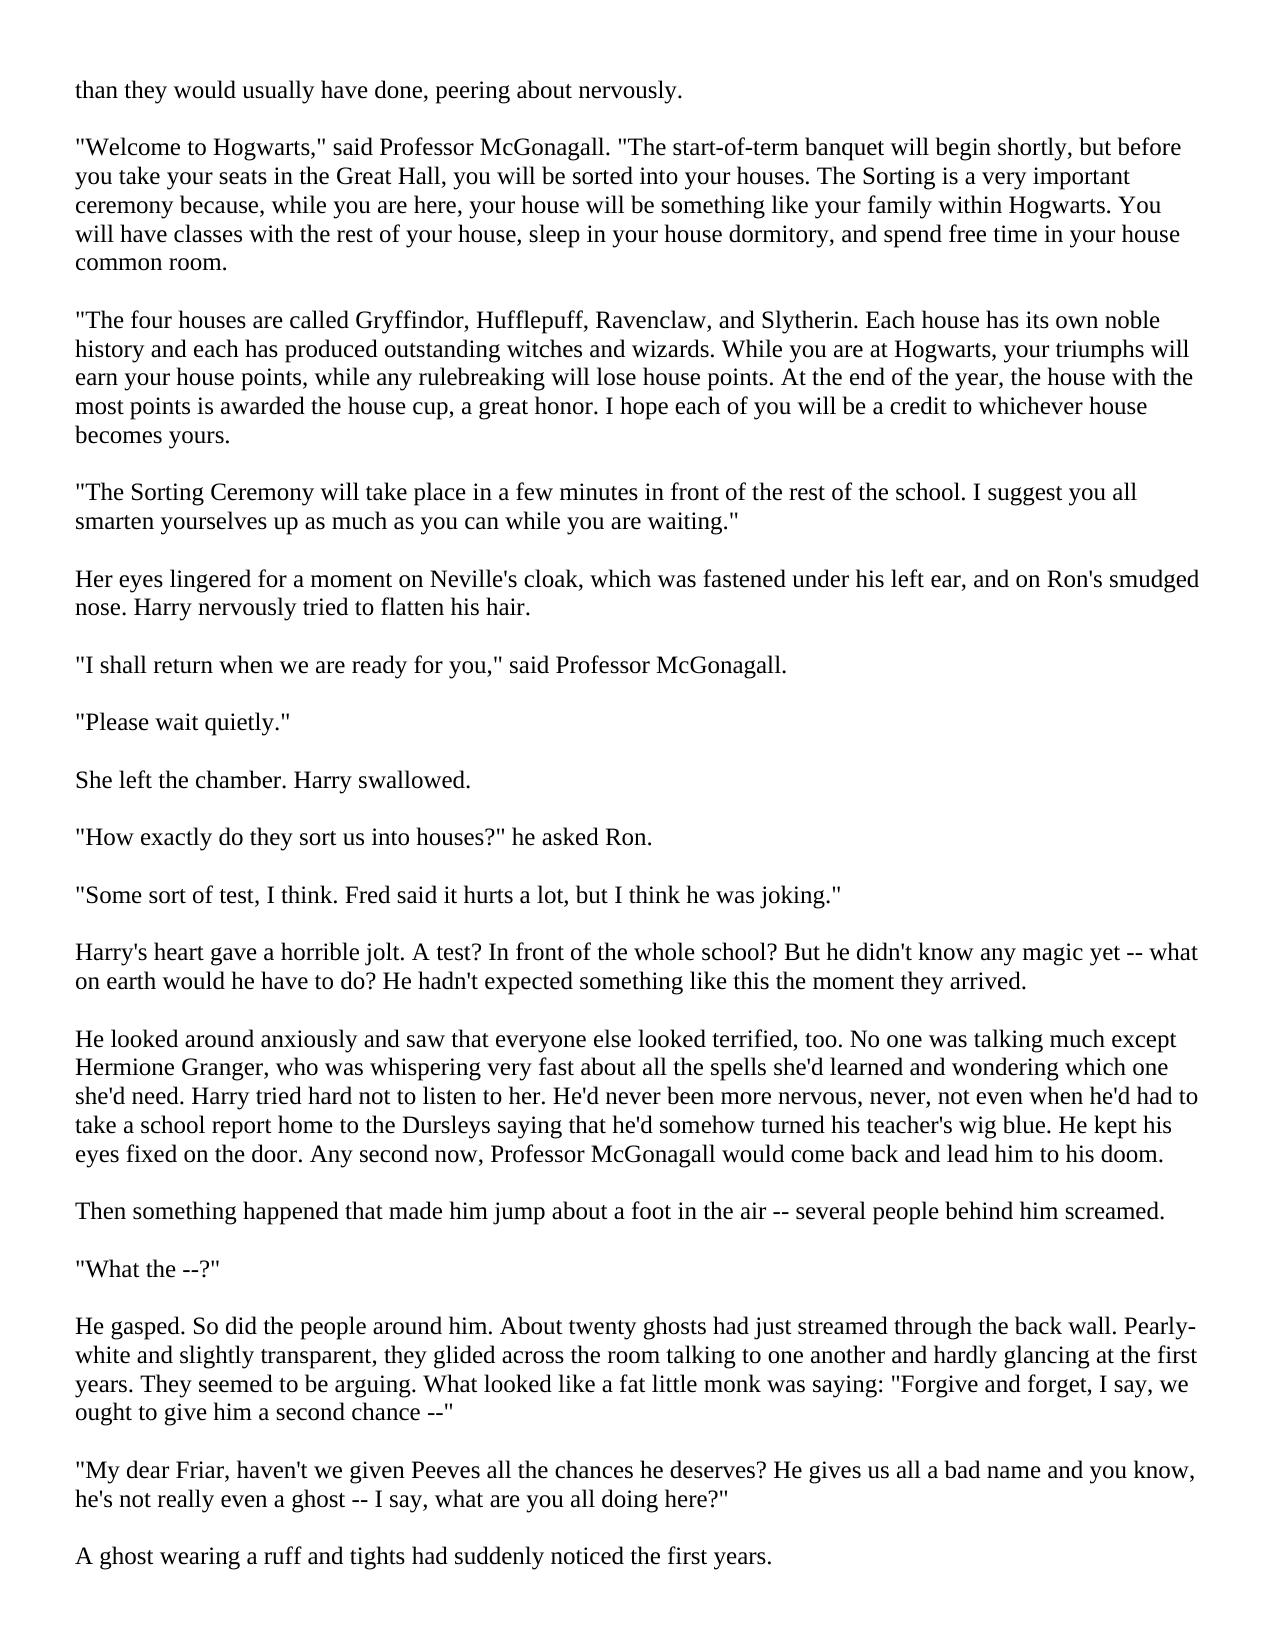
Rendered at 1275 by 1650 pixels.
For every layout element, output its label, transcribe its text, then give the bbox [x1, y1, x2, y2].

text Harry's heart gave a horrible jolt. A test? In front of the whole school? But he didn't know any magic yet -- what on earth would he have to do? He hadn't expected something like this the moment they arrived. [75, 937, 1200, 995]
text Her eyes lingered for a moment on Neville's cloak, which was fastened under his left ear, and on Ron's smudged nose. Harry nervously tried to flatten his hair. [75, 564, 1200, 621]
text She left the chamber. Harry swallowed. [75, 765, 1200, 794]
text "Some sort of test, I think. Fred said it hurts a lot, but I think he was joking." [75, 880, 1200, 909]
text A ghost wearing a ruff and tights had suddenly noticed the first years. [75, 1541, 1200, 1570]
text "How exactly do they sort us into houses?" he asked Ron. [75, 822, 1200, 851]
text "I shall return when we are ready for you," said Professor McGonagall. [75, 650, 1200, 679]
text He looked around anxiously and saw that everyone else looked terrified, too. No one was talking much except Hermione Granger, who was whispering very fast about all the spells she'd learned and wondering which one she'd need. Harry tried hard not to listen to her. He'd never been more nervous, never, not even when he'd had to take a school report home to the Dursleys saying that he'd somehow turned his teacher's wig blue. He kept his eyes fixed on the door. Any second now, Professor McGonagall would come back and lead him to his doom. [75, 1024, 1200, 1167]
text "Please wait quietly." [75, 707, 1200, 736]
text "My dear Friar, haven't we given Peeves all the chances he deserves? He gives us all a bad name and you know, he's not really even a ghost -- I say, what are you all doing here?" [75, 1455, 1200, 1512]
text than they would usually have done, peering about nervously. [75, 75, 1200, 104]
text "The Sorting Ceremony will take place in a few minutes in front of the rest of the school. I suggest you all smarten yourselves up as much as you can while you are waiting." [75, 477, 1200, 535]
text "The four houses are called Gryffindor, Hufflepuff, Ravenclaw, and Slytherin. Each house has its own noble history and each has produced outstanding witches and wizards. While you are at Hogwarts, your triumphs will earn your house points, while any rulebreaking will lose house points. At the end of the year, the house with the most points is awarded the house cup, a great honor. I hope each of you will be a credit to whichever house becomes yours. [75, 305, 1200, 449]
text "Welcome to Hogwarts," said Professor McGonagall. "The start-of-term banquet will begin shortly, but before you take your seats in the Great Hall, you will be sorted into your houses. The Sorting is a very important ceremony because, while you are here, your house will be something like your family within Hogwarts. You will have classes with the rest of your house, sleep in your house dormitory, and spend free time in your house common room. [75, 132, 1200, 276]
text Then something happened that made him jump about a foot in the air -- several people behind him screamed. [75, 1196, 1200, 1225]
text He gasped. So did the people around him. About twenty ghosts had just streamed through the back wall. Pearly-white and slightly transparent, they glided across the room talking to one another and hardly glancing at the first years. They seemed to be arguing. What looked like a fat little monk was saying: "Forgive and forget, I say, we ought to give him a second chance --" [75, 1311, 1200, 1426]
text "What the --?" [75, 1254, 1200, 1282]
